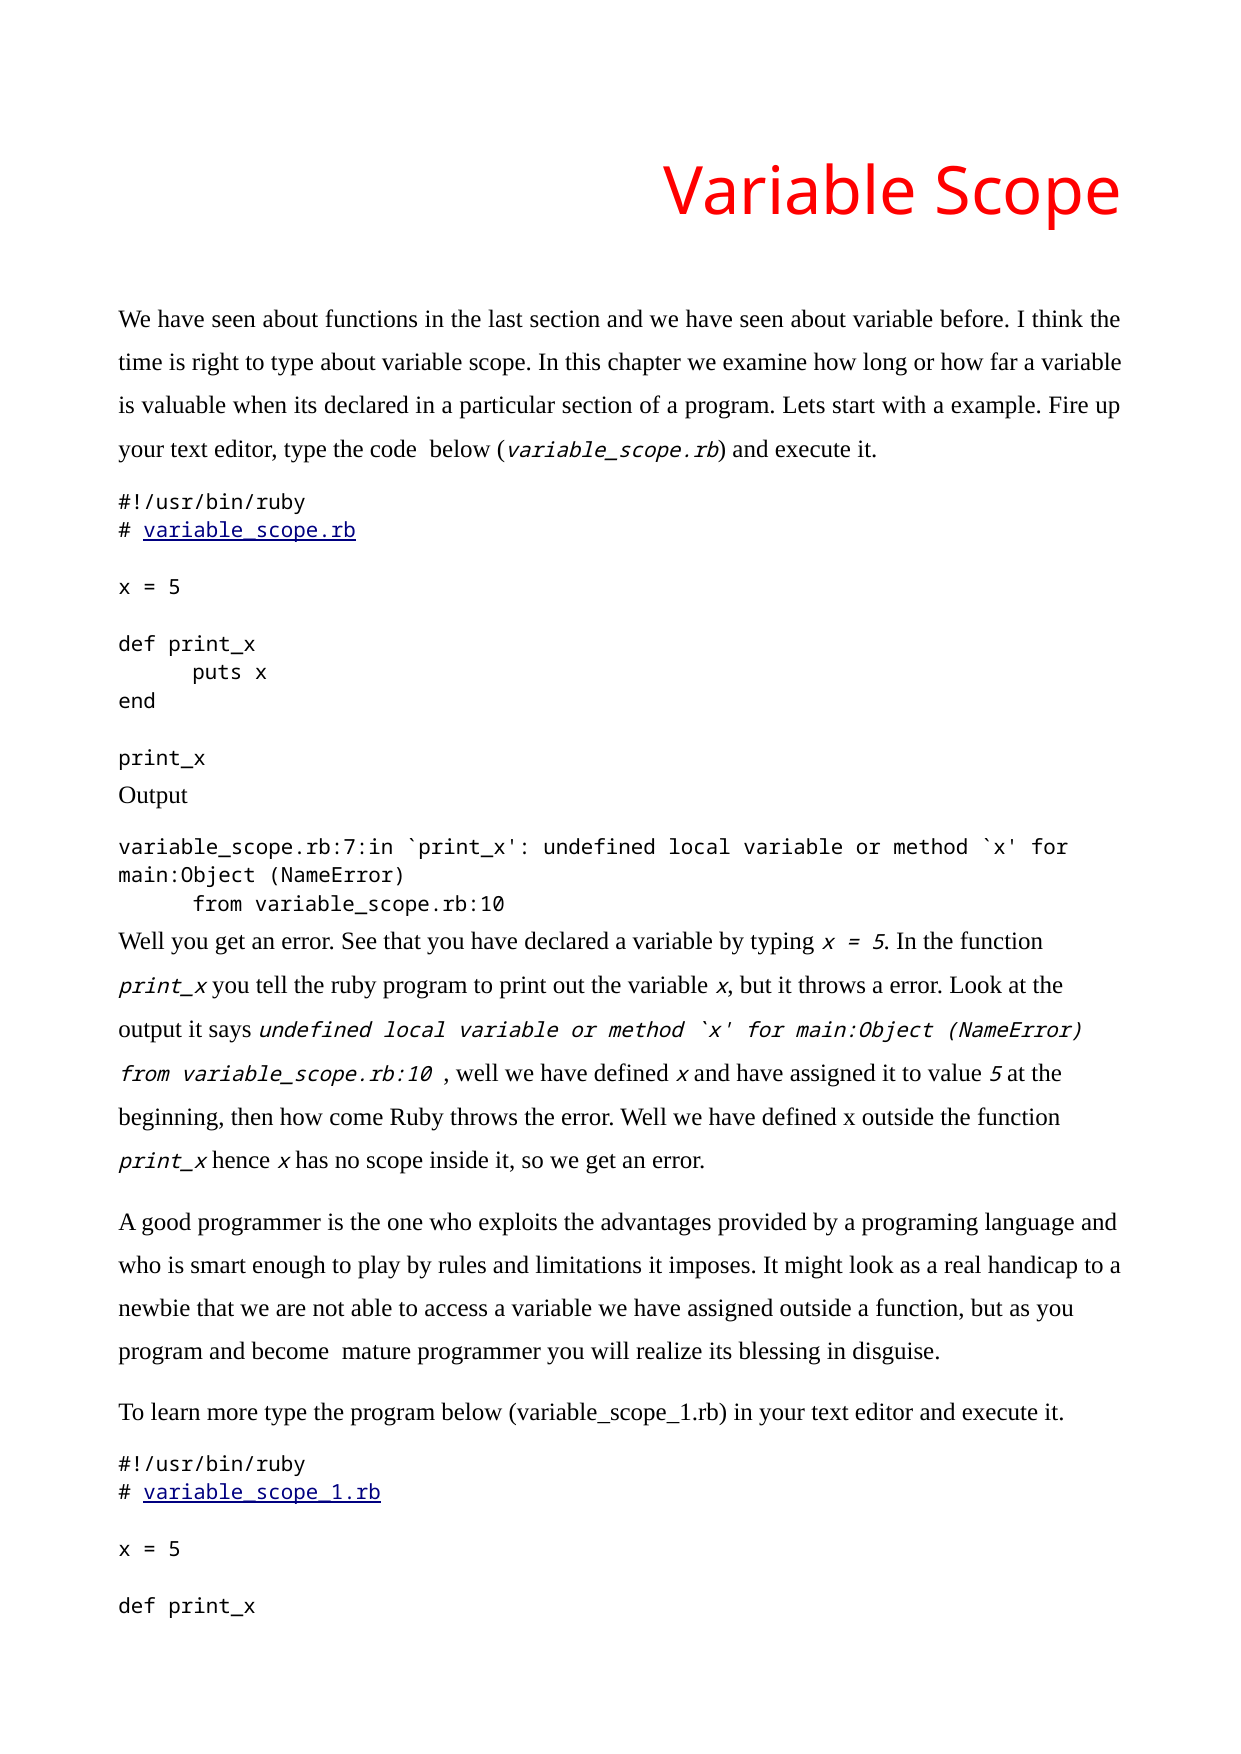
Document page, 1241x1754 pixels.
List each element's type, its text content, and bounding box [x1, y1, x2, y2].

subtitle Variable Scope [118, 143, 1122, 234]
text x = 5 [118, 572, 1122, 601]
text variable_scope.rb:7:in `print_x': undefined local variable or method `x' for main:Object (NameError) [118, 832, 1122, 889]
text #!/usr/bin/ruby [118, 487, 1122, 515]
text Output [118, 780, 1122, 809]
text puts x [118, 657, 1122, 686]
text x = 5 [118, 1534, 1122, 1562]
text # variable_scope.rb [118, 515, 1122, 544]
text end [118, 686, 1122, 714]
text A good programmer is the one who exploits the advantages provided by a programing language and who is smart enough to play by rules and limitations it imposes. It might look as a real handicap to a newbie that we are not able to access a variable we have assigned outside a function, but as you program and become mature programmer you will realize its blessing in disguise. [118, 1207, 1122, 1365]
text Well you get an error. See that you have declared a variable by typing x = 5. In the function print_x you tell the ruby program to print out the variable x, but it throws a error. Look at the output it says undefined local variable or method `x' for main:Object (NameError) from variable_scope.rb:10 , well we have defined x and have assigned it to value 5 at the beginning, then how come Ruby throws the error. Well we have defined x outside the function print_x hence x has no scope inside it, so we get an error. [118, 926, 1122, 1174]
text We have seen about functions in the last section and we have seen about variable before. I think the time is right to type about variable scope. In this chapter we examine how long or how far a variable is valuable when its declared in a particular section of a program. Lets start with a example. Fire up your text editor, type the code below (variable_scope.rb) and execute it. [118, 304, 1122, 463]
text To learn more type the program below (variable_scope_1.rb) in your text editor and execute it. [118, 1397, 1122, 1426]
text def print_x [118, 1591, 1122, 1619]
text print_x [118, 743, 1122, 771]
text #!/usr/bin/ruby [118, 1449, 1122, 1477]
text def print_x [118, 629, 1122, 657]
text from variable_scope.rb:10 [118, 889, 1122, 917]
text # variable_scope_1.rb [118, 1477, 1122, 1506]
